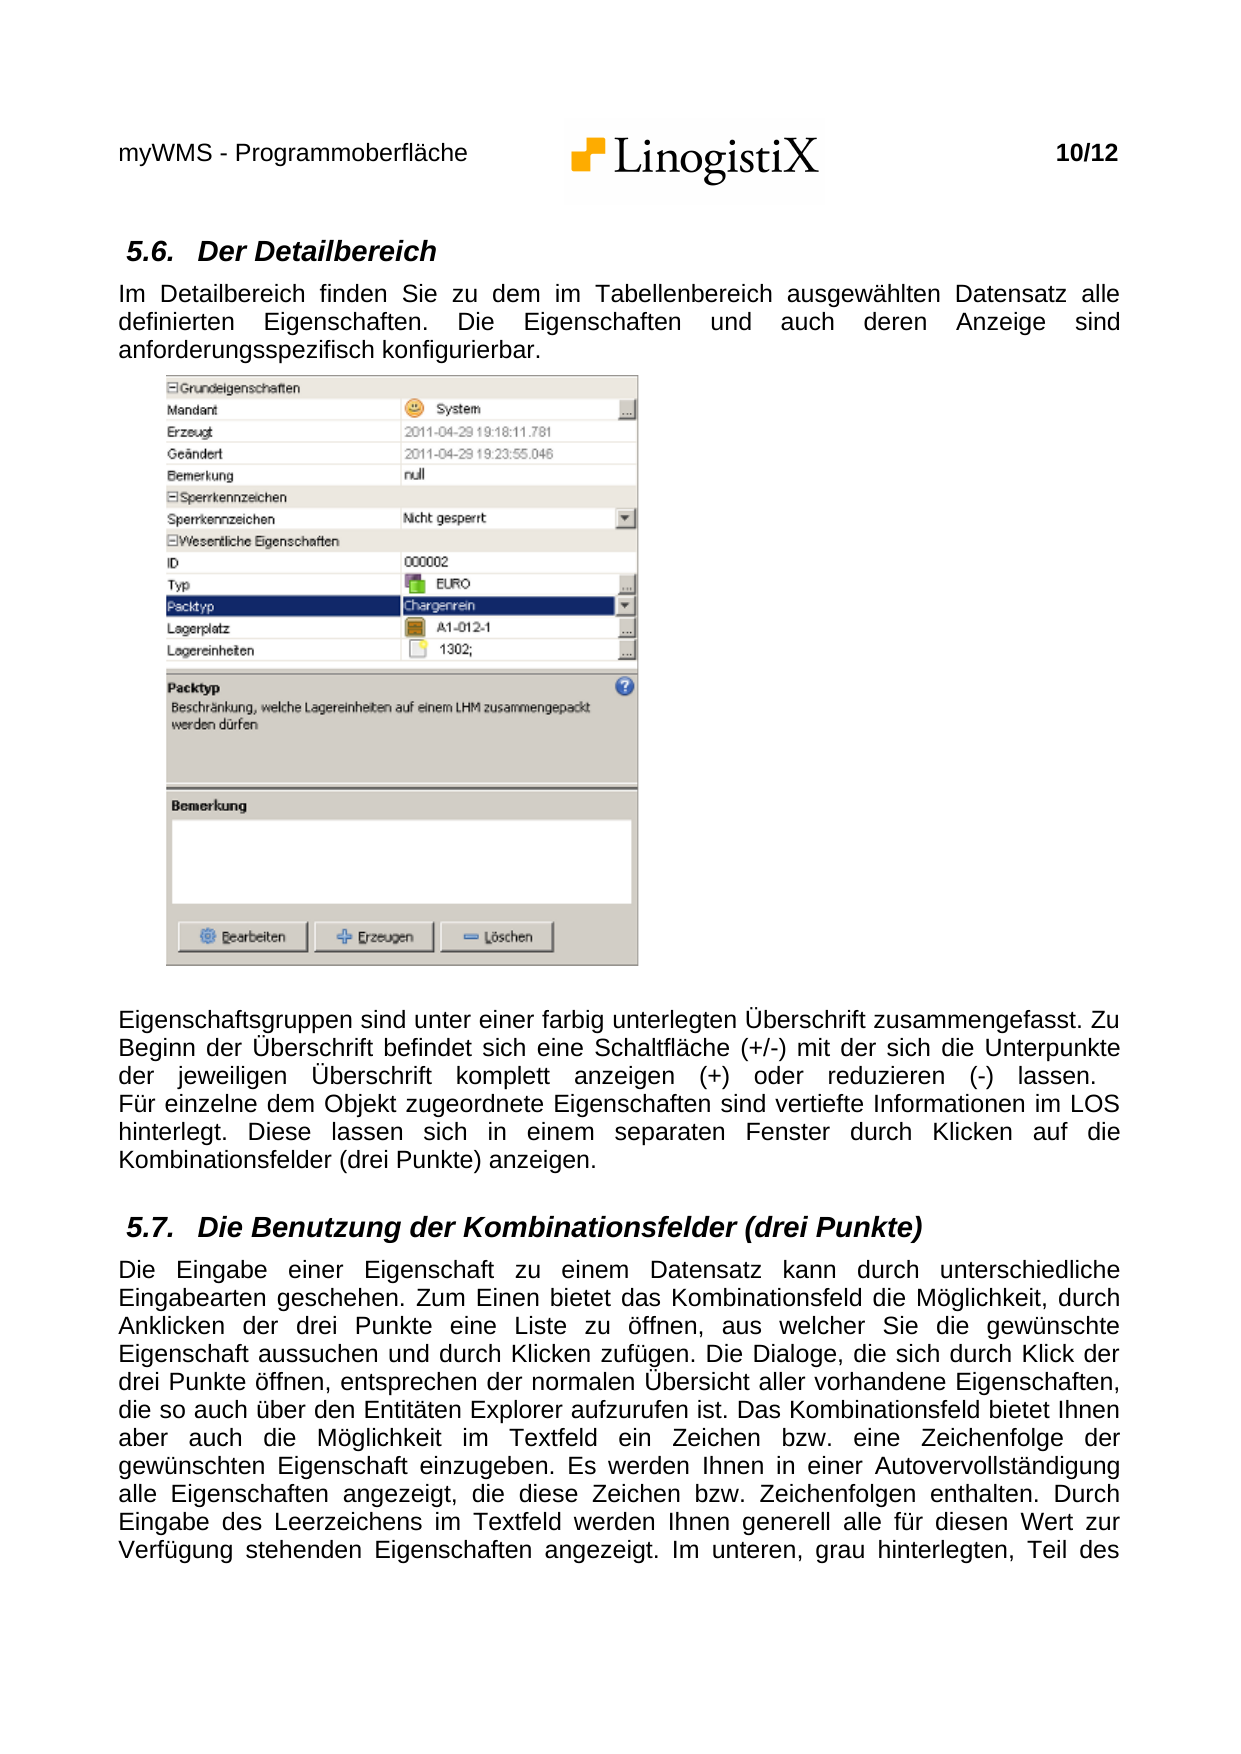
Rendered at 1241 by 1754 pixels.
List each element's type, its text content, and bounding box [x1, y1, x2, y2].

text Die Eingabe einer Eigenschaft zu einem Datensatz kann durch unterschiedliche Eingabearten geschehen. Zum Einen bietet das Kombinationsfeld die Möglichkeit, durch Anklicken der drei Punkte eine Liste zu öffnen, aus welcher Sie die gewünschte Eigenschaft aussuchen und durch Klicken zufügen. Die Dialoge, die sich durch Klick der drei Punkte öffnen, entsprechen der normalen Übersicht aller vorhandene Eigenschaften, die so auch über den Entitäten Explorer aufzurufen ist. Das Kombinationsfeld bietet Ihnen aber auch die Möglichkeit im Textfeld ein Zeichen bzw. eine Zeichenfolge der gewünschten Eigenschaft einzugeben. Es werden Ihnen in einer Autovervollständigung alle Eigenschaften angezeigt, die diese Zeichen bzw. Zeichenfolgen enthalten. Durch Eingabe des Leerzeichens im Textfeld werden Ihnen generell alle für diesen Wert zur Verfügung stehenden Eigenschaften angezeigt. Im unteren, grau hinterlegten, Teil des [118, 1256, 1122, 1563]
subtitle Die Benutzung der Kombinationsfelder (drei Punkte) [118, 1211, 1122, 1244]
picture [564, 118, 825, 205]
text Eigenschaftsgruppen sind unter einer farbig unterlegten Überschrift zusammengefasst. Zu Beginn der Überschrift befindet sich eine Schaltfläche (+/-) mit der sich die Unterpunkte der jeweiligen Überschrift komplett anzeigen (+) oder reduzieren (-) lassen. Für einzelne dem Objekt zugeordnete Eigenschaften sind vertiefte Informationen im LOS hinterlegt. Diese lassen sich in einem separaten Fenster durch Klicken auf die Kombinationsfelder (drei Punkte) anzeigen. [118, 1006, 1122, 1174]
text Im Detailbereich finden Sie zu dem im Tabellenbereich ausgewählten Datensatz alle definierten Eigenschaften. Die Eigenschaften und auch deren Anzeige sind anforderungsspezifisch konfigurierbar. [118, 279, 1122, 363]
subtitle Der Detailbereich [118, 234, 1122, 267]
picture [166, 375, 639, 966]
